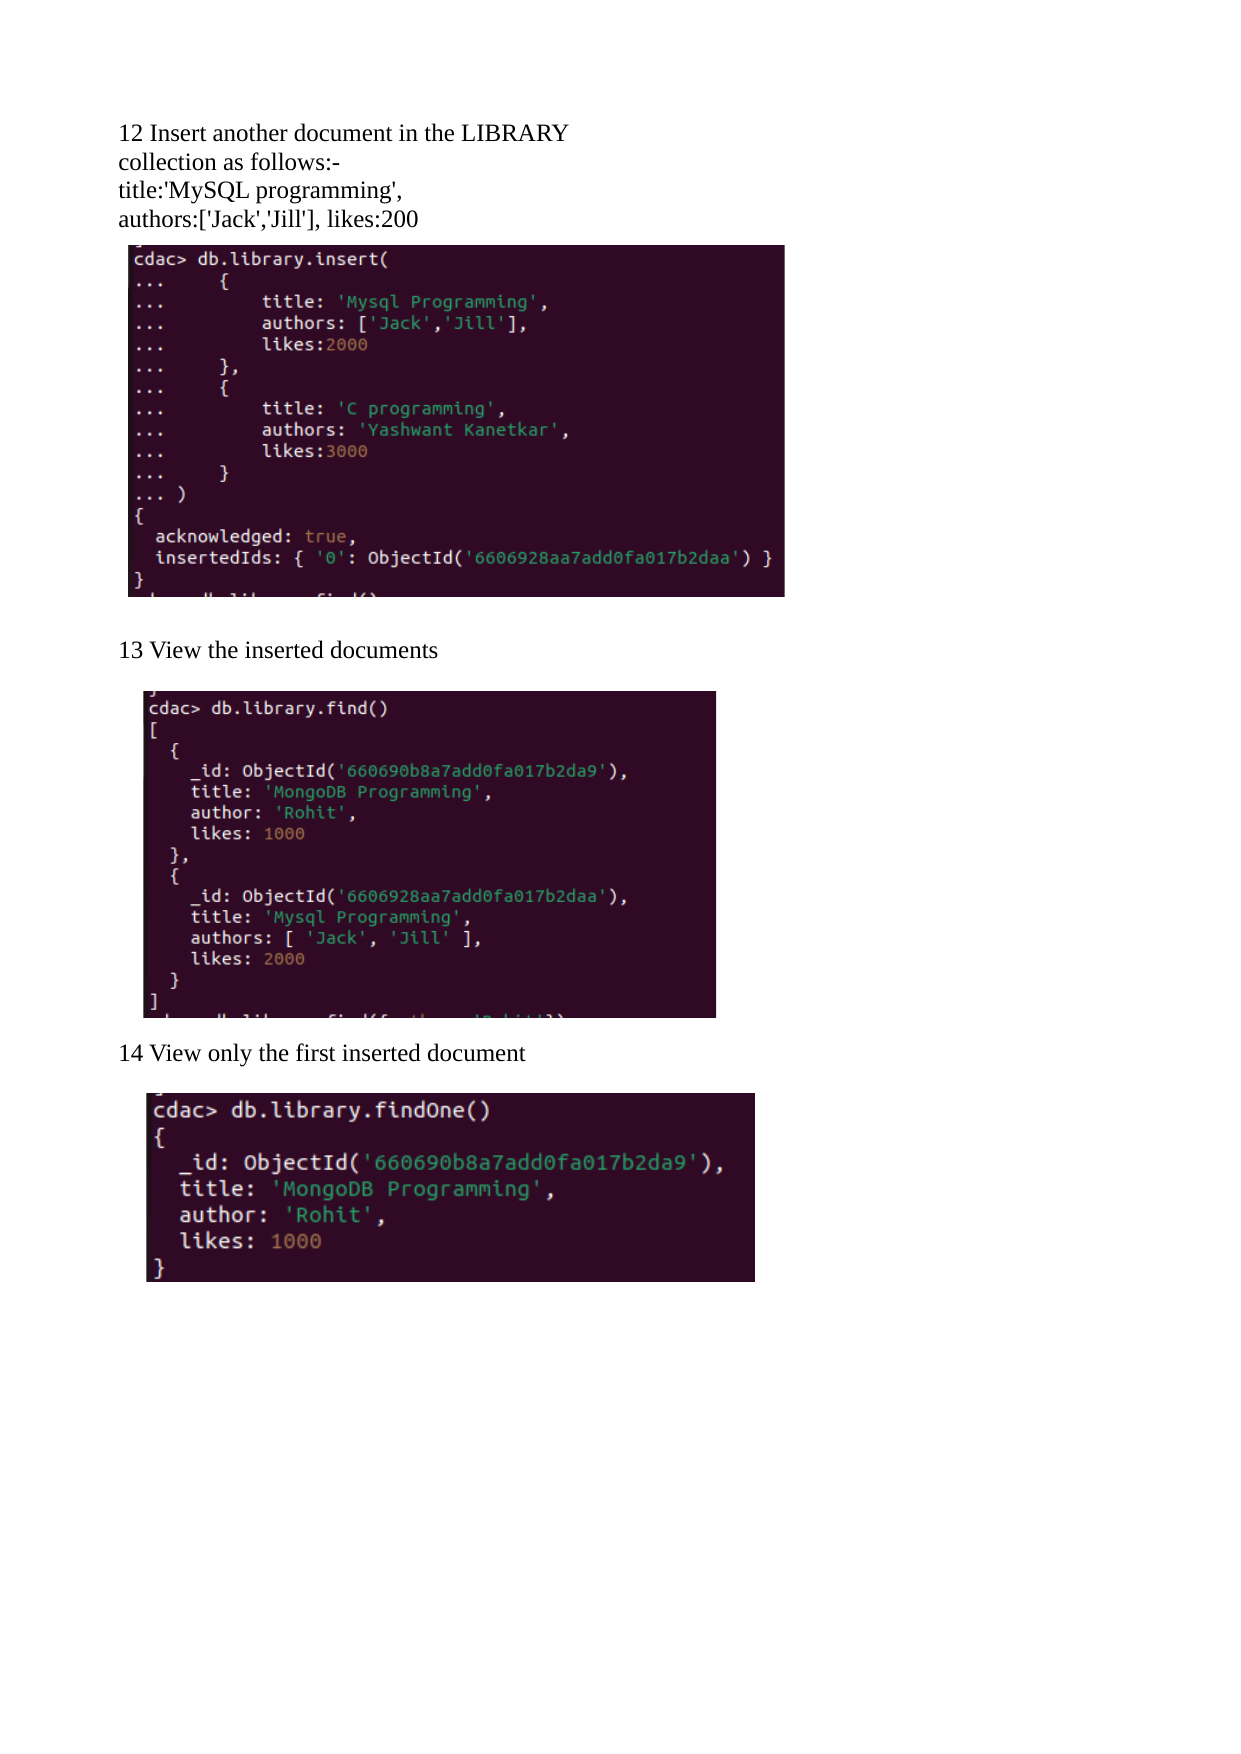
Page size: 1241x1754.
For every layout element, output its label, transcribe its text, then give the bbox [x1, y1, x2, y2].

text title:'MySQL programming', [118, 176, 1122, 204]
text authors:['Jack','Jill'], likes:200 [118, 204, 1122, 233]
text collection as follows:- [118, 147, 1122, 176]
picture [143, 691, 717, 1018]
text 12 Insert another document in the LIBRARY [118, 118, 1122, 147]
text 13 View the inserted documents [118, 636, 1122, 664]
text 14 View only the first inserted document [118, 1038, 1122, 1067]
picture [146, 1093, 755, 1282]
picture [128, 245, 785, 597]
